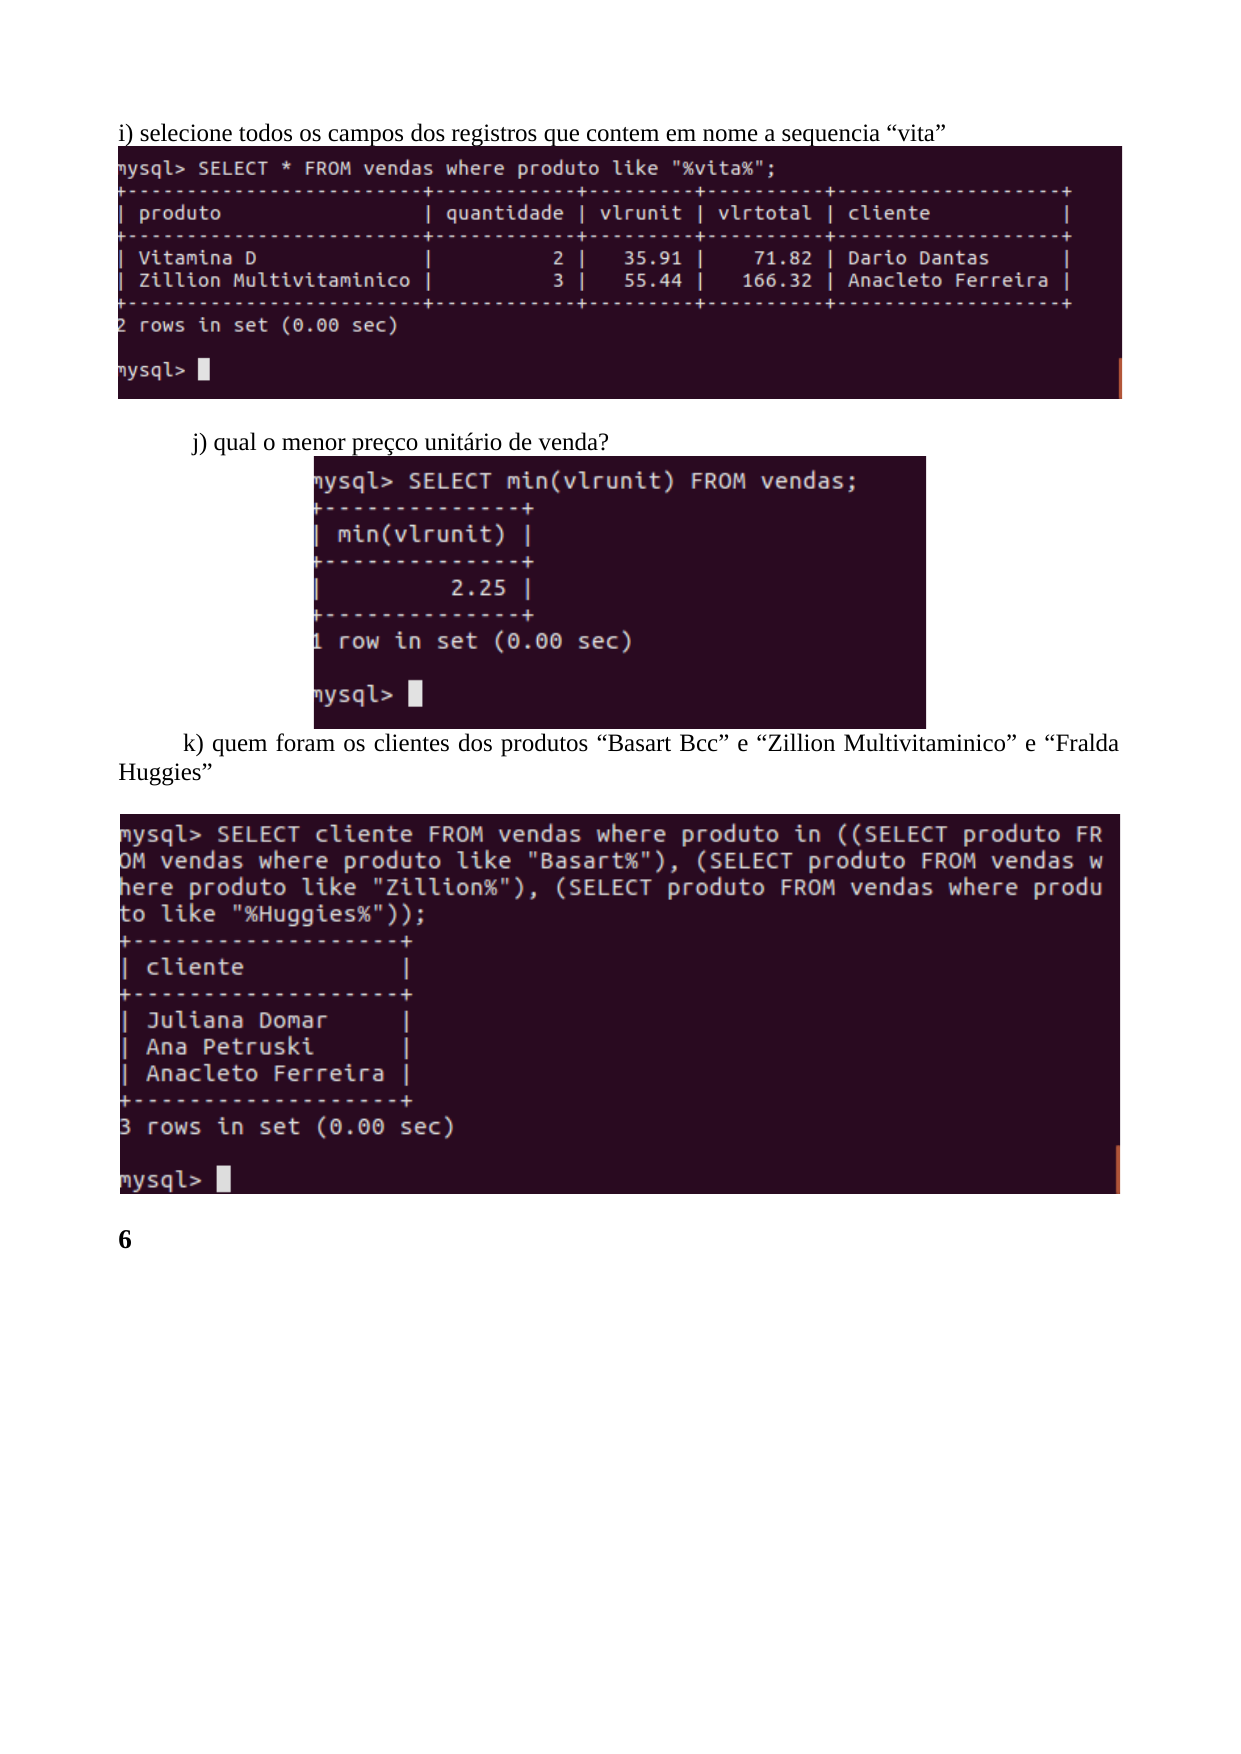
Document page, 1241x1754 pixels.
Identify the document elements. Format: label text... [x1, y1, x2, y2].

picture [313, 456, 927, 729]
text j) qual o menor preçco unitário de venda? [118, 427, 1122, 456]
text k) quem foram os clientes dos produtos “Basart Bcc” e “Zillion Multivitaminico” e “Fralda Huggies” [118, 456, 1122, 786]
picture [118, 146, 1123, 399]
text 6 [118, 1223, 1122, 1254]
text i) selecione todos os campos dos registros que contem em nome a sequencia “vita” [118, 118, 1122, 146]
picture [120, 814, 1121, 1194]
